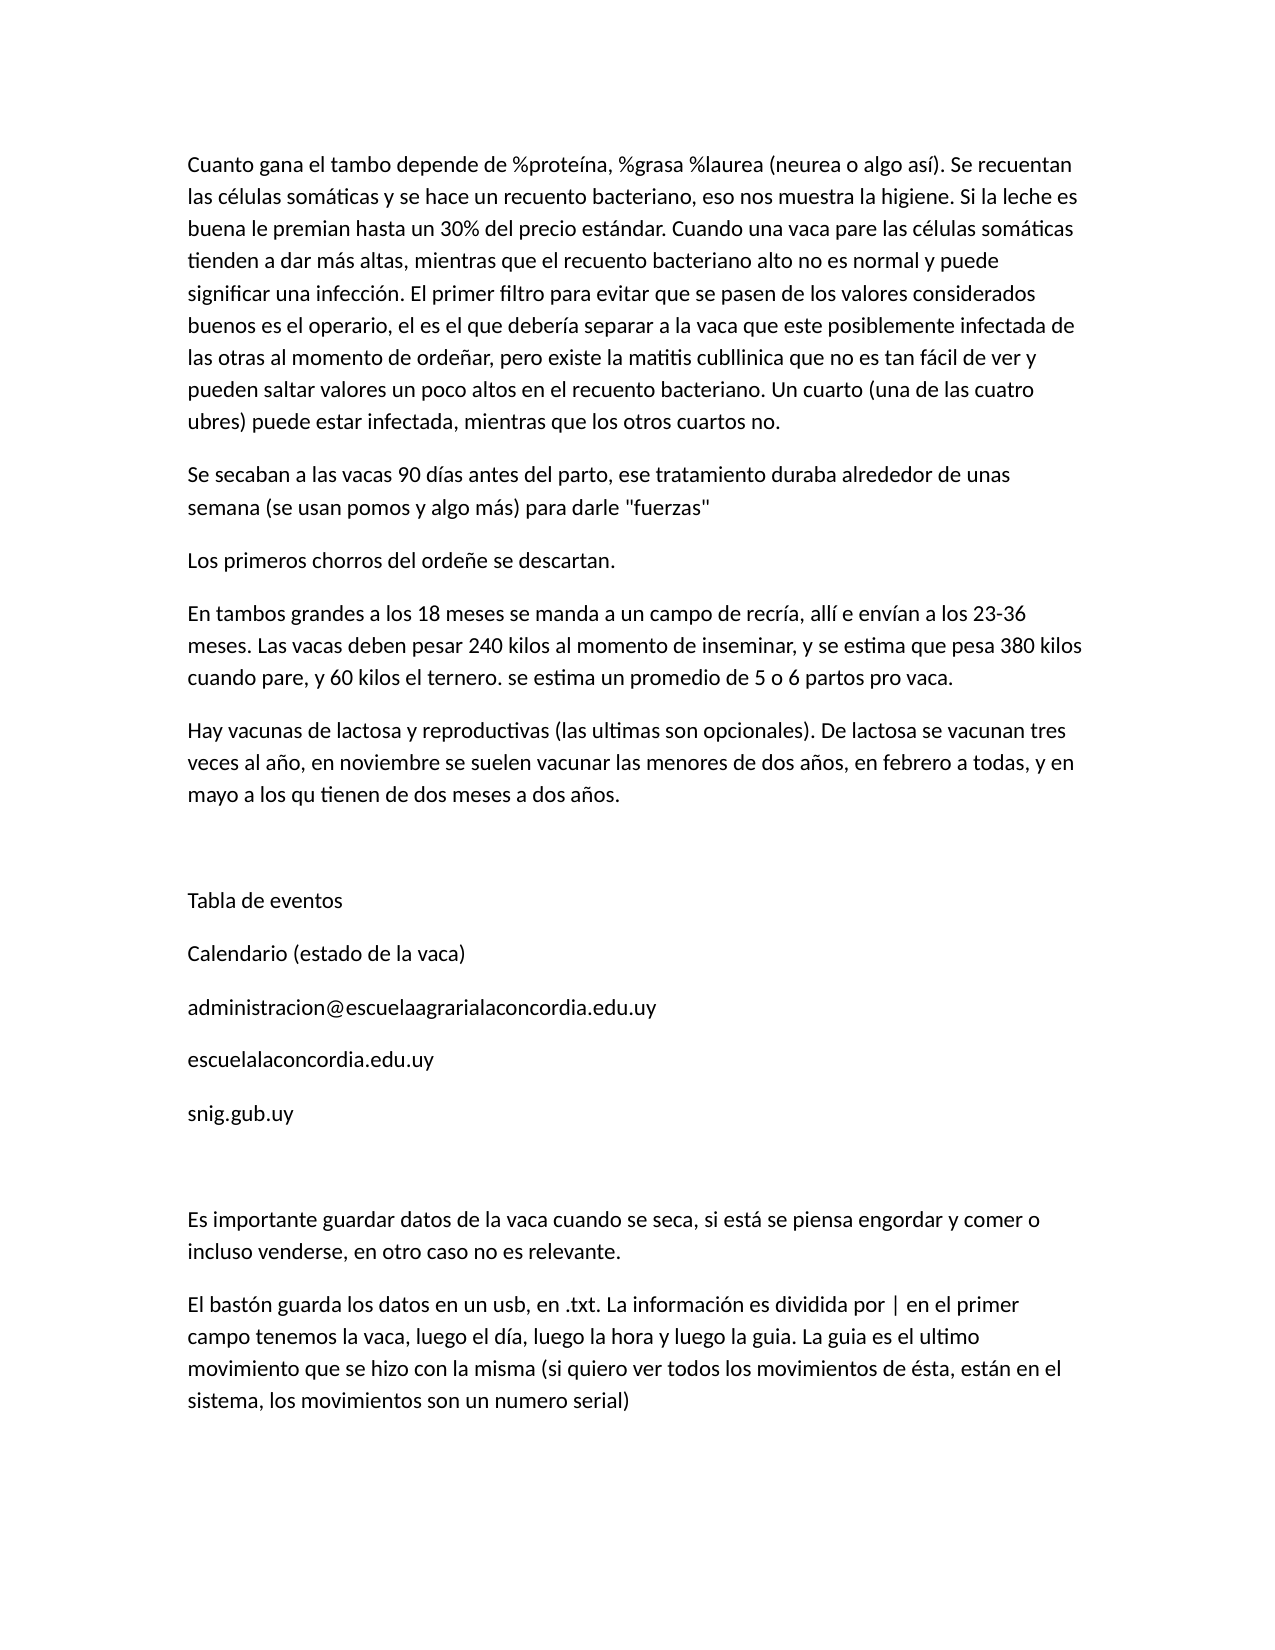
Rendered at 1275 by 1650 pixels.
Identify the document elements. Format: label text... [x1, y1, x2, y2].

text snig.gub.uy [187, 1099, 1087, 1127]
text Hay vacunas de lactosa y reproductivas (las ultimas son opcionales). De lactosa se vacunan tres veces al año, en noviembre se suelen vacunar las menores de dos años, en febrero a todas, y en mayo a los qu tienen de dos meses a dos años. [187, 716, 1087, 808]
text administracion@escuelaagrarialaconcordia.edu.uy [187, 993, 1087, 1021]
text Tabla de eventos [187, 887, 1087, 914]
text escuelalaconcordia.edu.uy [187, 1046, 1087, 1074]
text Cuanto gana el tambo depende de %proteína, %grasa %laurea (neurea o algo así). Se recuentan las células somáticas y se hace un recuento bacteriano, eso nos muestra la higiene. Si la leche es buena le premian hasta un 30% del precio estándar. Cuando una vaca pare las células somáticas tienden a dar más altas, mientras que el recuento bacteriano alto no es normal y puede significar una infección. El primer filtro para evitar que se pasen de los valores considerados buenos es el operario, el es el que debería separar a la vaca que este posiblemente infectada de las otras al momento de ordeñar, pero existe la matitis cubllinica que no es tan fácil de ver y pueden saltar valores un poco altos en el recuento bacteriano. Un cuarto (una de las cuatro ubres) puede estar infectada, mientras que los otros cuartos no. [187, 150, 1087, 436]
text Los primeros chorros del ordeñe se descartan. [187, 546, 1087, 574]
text Calendario (estado de la vaca) [187, 939, 1087, 968]
text El bastón guarda los datos en un usb, en .txt. La información es dividida por | en el primer campo tenemos la vaca, luego el día, luego la hora y luego la guia. La guia es el ultimo movimiento que se hizo con la misma (si quiero ver todos los movimientos de ésta, están en el sistema, los movimientos son un numero serial) [187, 1290, 1087, 1414]
text Se secaban a las vacas 90 días antes del parto, ese tratamiento duraba alrededor de unas semana (se usan pomos y algo más) para darle "fuerzas" [187, 461, 1087, 521]
text En tambos grandes a los 18 meses se manda a un campo de recría, allí e envían a los 23-36 meses. Las vacas deben pesar 240 kilos al momento de inseminar, y se estima que pesa 380 kilos cuando pare, y 60 kilos el ternero. se estima un promedio de 5 o 6 partos pro vaca. [187, 599, 1087, 691]
text Es importante guardar datos de la vaca cuando se seca, si está se piensa engordar y comer o incluso venderse, en otro caso no es relevante. [187, 1205, 1087, 1265]
